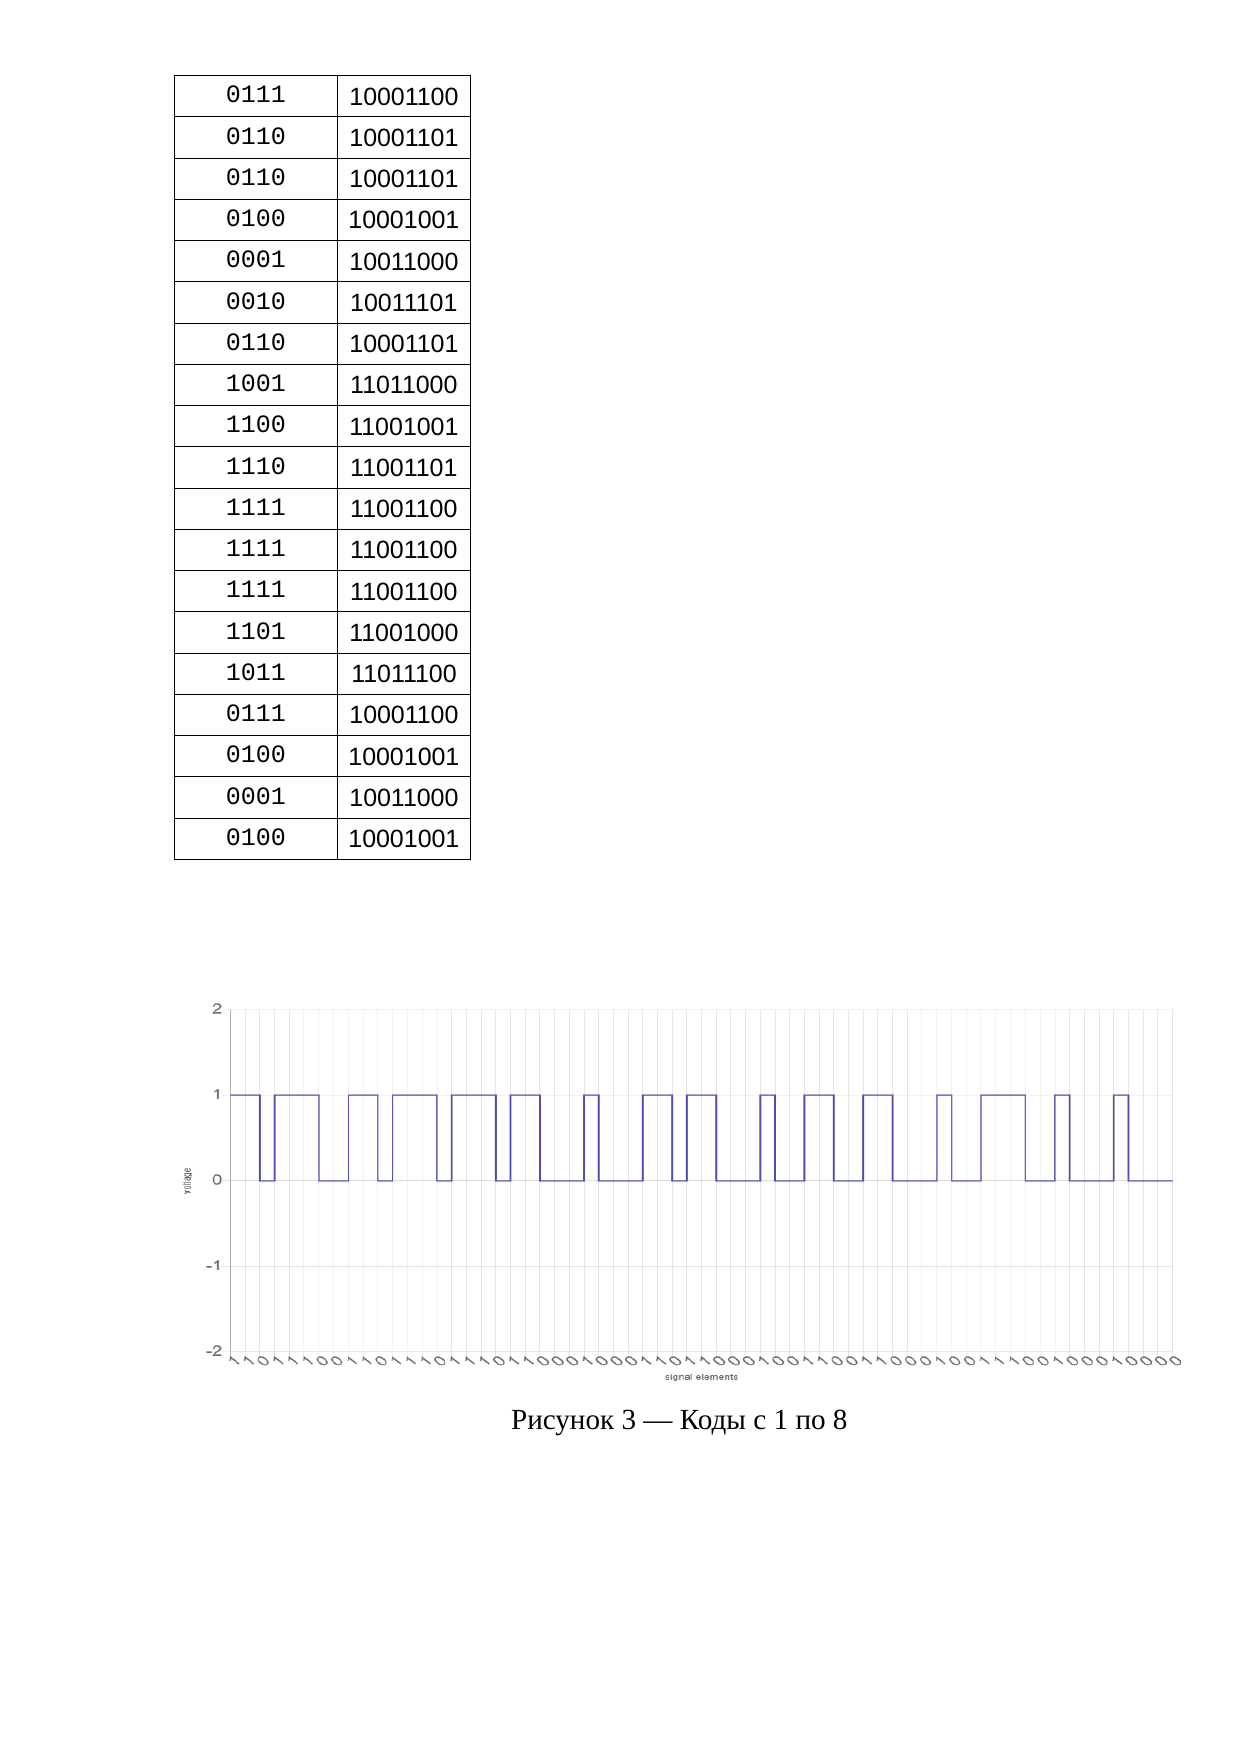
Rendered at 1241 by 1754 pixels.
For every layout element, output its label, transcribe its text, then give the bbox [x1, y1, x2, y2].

table_cell 0111 [175, 695, 337, 735]
table_cell 1111 [175, 489, 337, 529]
table_cell 0111 [175, 76, 337, 116]
table_cell 1011 [175, 654, 337, 694]
table_cell 0100 [175, 200, 337, 240]
table_cell 10001101 [338, 159, 470, 199]
table_cell 0100 [175, 819, 337, 859]
table_cell 11001100 [338, 489, 470, 529]
table_cell 1111 [175, 530, 337, 570]
table_cell 1110 [175, 447, 337, 487]
table_cell 0110 [175, 159, 337, 199]
table_cell 11001001 [338, 406, 470, 446]
table_cell 0110 [175, 117, 337, 157]
table_cell 10001001 [338, 736, 470, 776]
table_cell 10011101 [338, 282, 470, 322]
table_cell 10011000 [338, 777, 470, 817]
table_cell 11011100 [338, 654, 470, 694]
table_cell 10001100 [338, 76, 470, 116]
table_cell 1101 [175, 612, 337, 652]
table_cell 11001100 [338, 571, 470, 611]
table_cell 10001100 [338, 695, 470, 735]
table_cell 0110 [175, 324, 337, 364]
text Рисунок 3 — Коды с 1 по 8 [177, 1385, 1181, 1435]
table_cell 10001001 [338, 819, 470, 859]
table_cell 10001101 [338, 117, 470, 157]
table_cell 11001000 [338, 612, 470, 652]
table_cell 0100 [175, 736, 337, 776]
table_cell 10001001 [338, 200, 470, 240]
table_cell 11011000 [338, 365, 470, 405]
table_cell 10001101 [338, 324, 470, 364]
table_cell 1001 [175, 365, 337, 405]
table_cell 0001 [175, 777, 337, 817]
picture [177, 1001, 1182, 1385]
table_cell 1111 [175, 571, 337, 611]
table_cell 10011000 [338, 241, 470, 281]
table_cell 0010 [175, 282, 337, 322]
table_cell 0001 [175, 241, 337, 281]
table_cell 11001100 [338, 530, 470, 570]
table_cell 1100 [175, 406, 337, 446]
table_cell 11001101 [338, 447, 470, 487]
